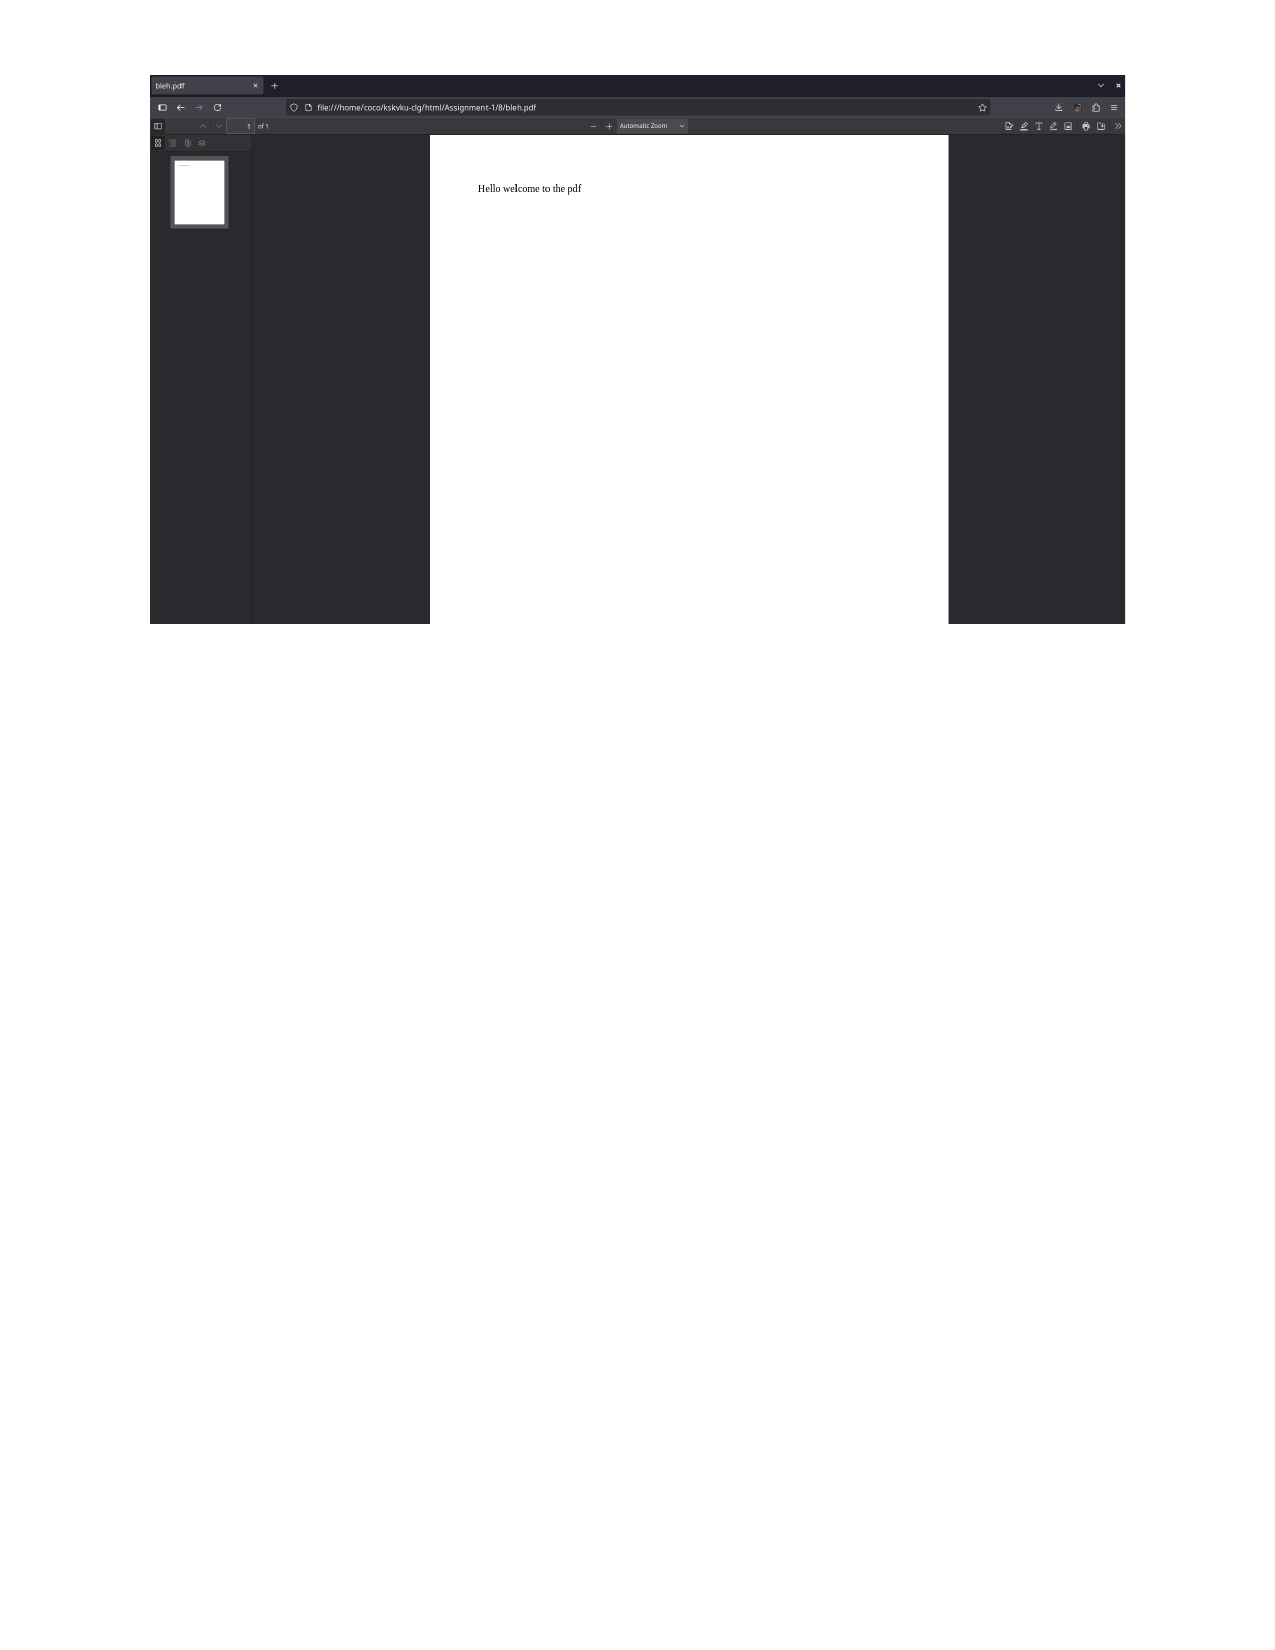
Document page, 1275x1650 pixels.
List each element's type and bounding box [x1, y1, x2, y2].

picture [150, 75, 1125, 624]
